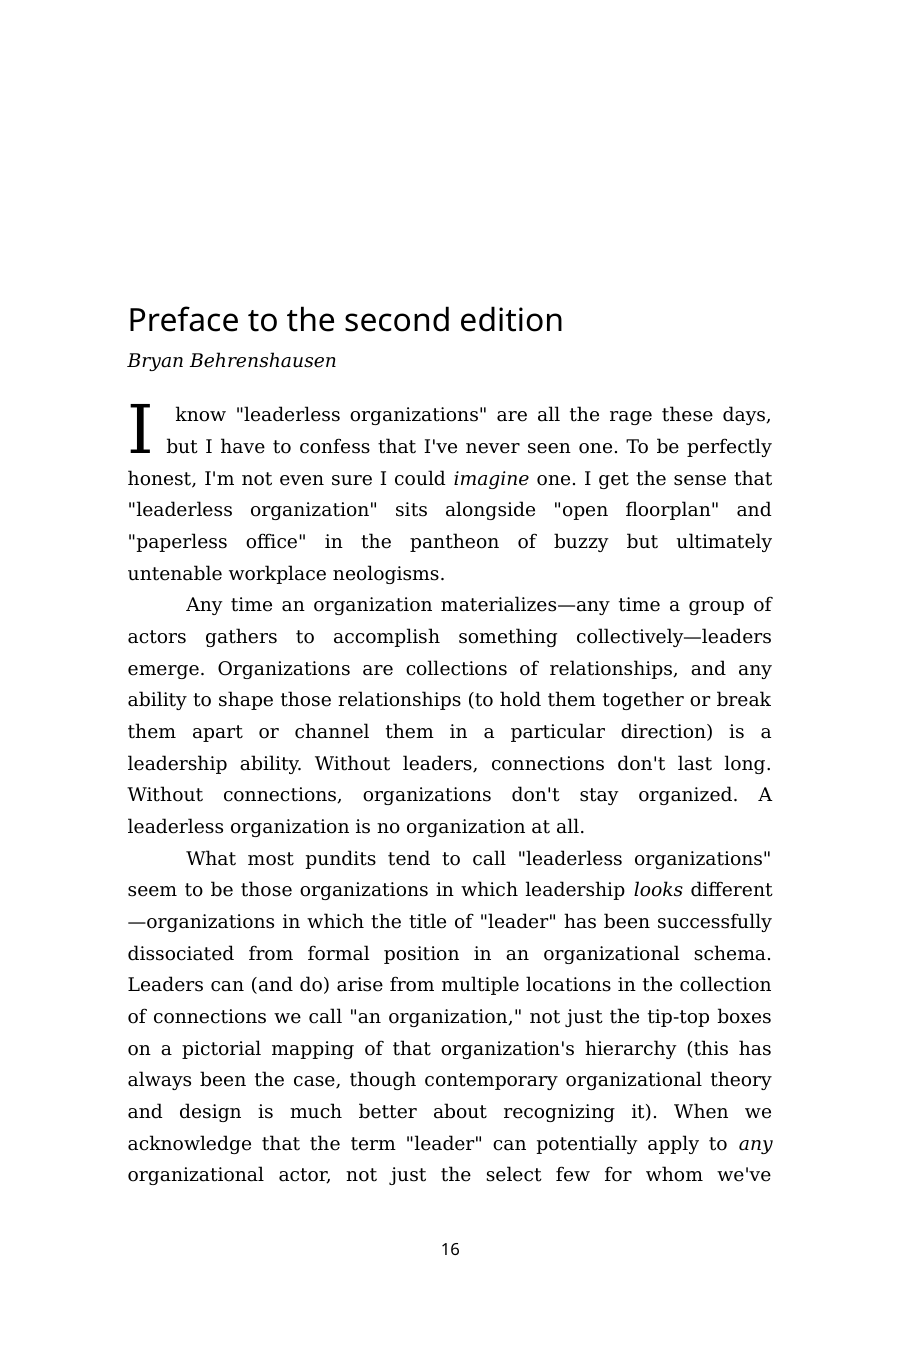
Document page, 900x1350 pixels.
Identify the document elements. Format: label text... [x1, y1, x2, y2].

text I know "leaderless organizations" are all the rage these days, but I have to confess that I've never seen one. To be perfectly honest, I'm not even sure I could imagine one. I get the sense that "leaderless organization" sits alongside "open floorplan" and "paperless office" in the pantheon of buzzy but ultimately untenable workplace neologisms. [127, 404, 772, 585]
subtitle Preface to the second edition [127, 301, 772, 338]
text What most pundits tend to call "leaderless organizations" seem to be those organizations in which leadership looks different—organizations in which the title of "leader" has been successfully dissociated from formal position in an organizational schema. Leaders can (and do) arise from multiple locations in the collection of connections we call "an organization," not just the tip-top boxes on a pictorial mapping of that organization's hierarchy (this has always been the case, though contemporary organizational theory and design is much better about recognizing it). When we acknowledge that the term "leader" can potentially apply to any organizational actor, not just the select few for whom we've [127, 848, 772, 1186]
text Any time an organization materializes—any time a group of actors gathers to accomplish something collectively—leaders emerge. Organizations are collections of relationships, and any ability to shape those relationships (to hold them together or break them apart or channel them in a particular direction) is a leadership ability. Without leaders, connections don't last long. Without connections, organizations don't stay organized. A leaderless organization is no organization at all. [127, 594, 772, 838]
text Bryan Behrenshausen [127, 350, 772, 372]
